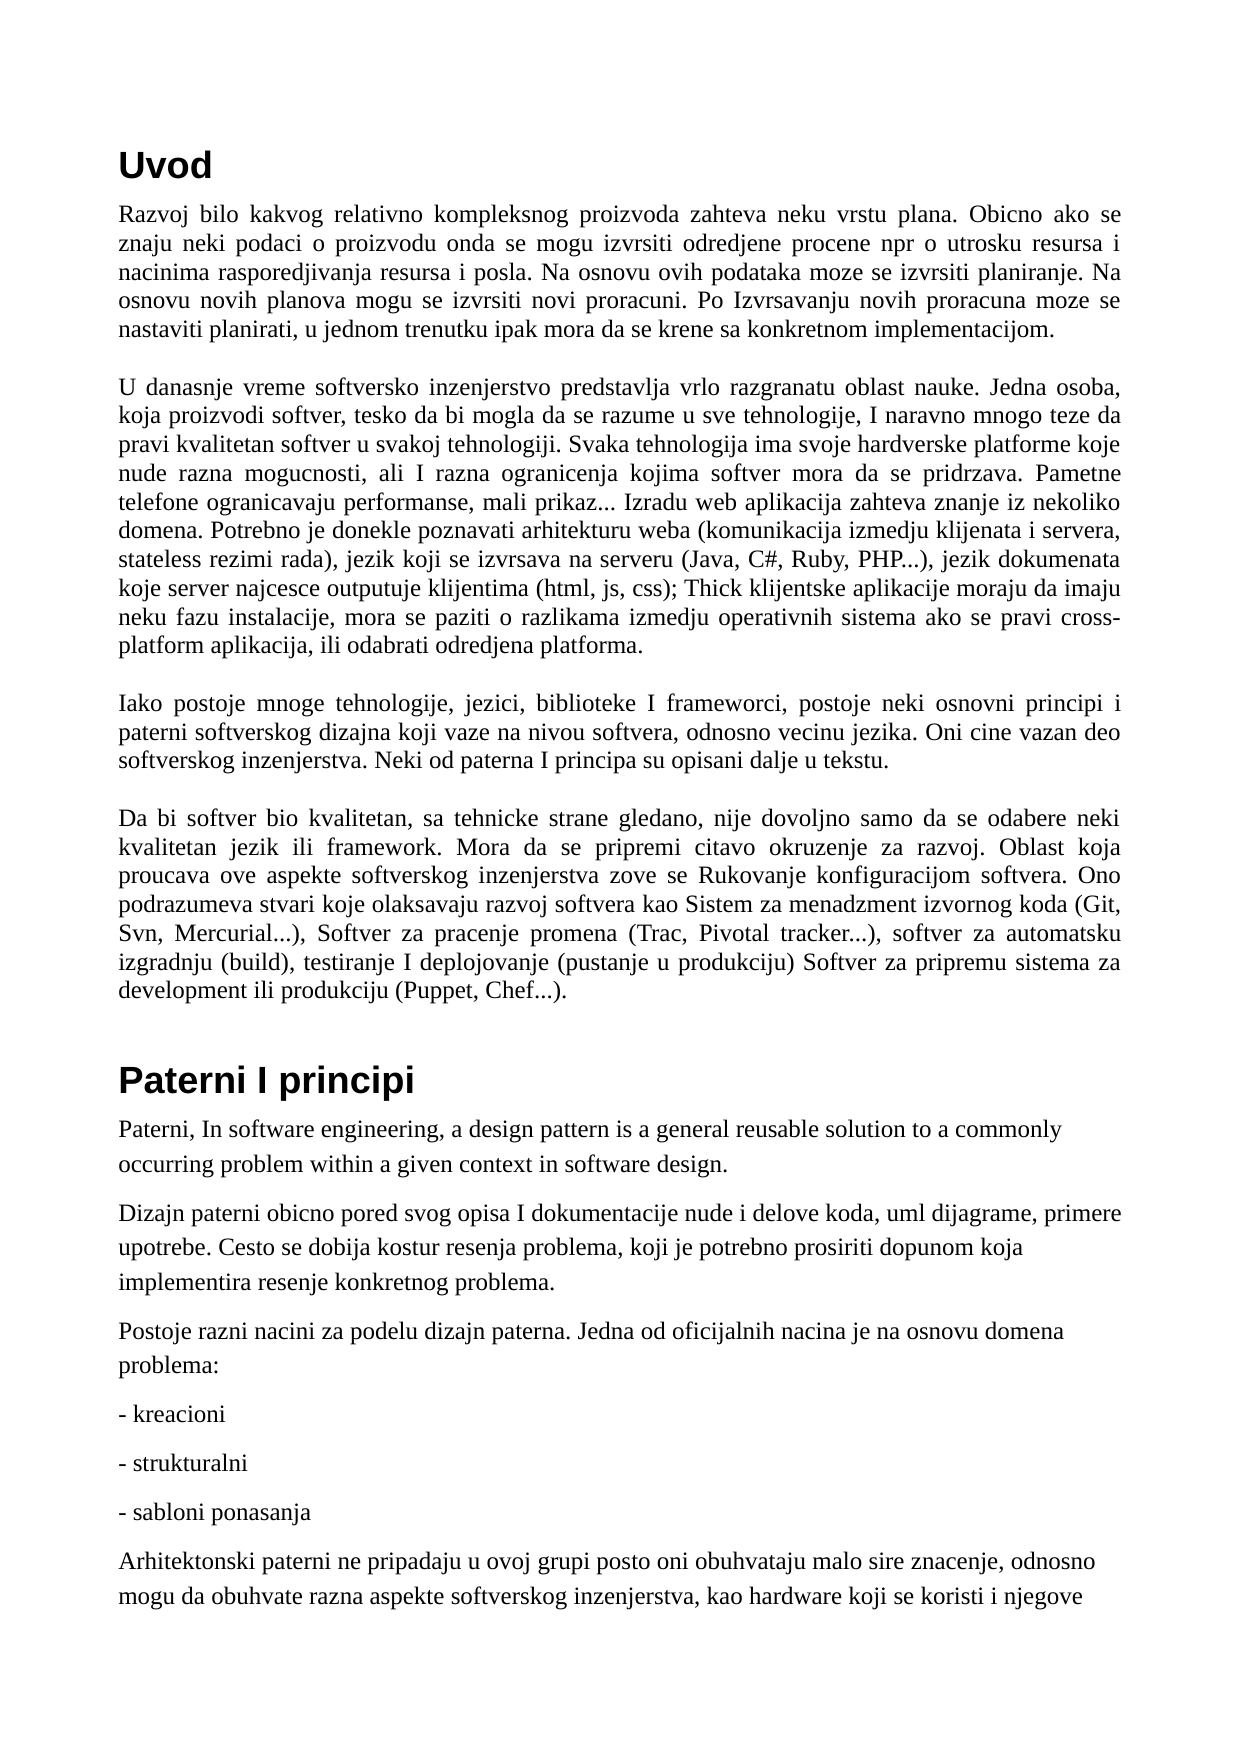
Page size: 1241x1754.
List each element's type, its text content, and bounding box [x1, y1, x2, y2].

subtitle Uvod [118, 143, 1122, 187]
text Razvoj bilo kakvog relativno kompleksnog proizvoda zahteva neku vrstu plana. Obicno ako se znaju neki podaci o proizvodu onda se mogu izvrsiti odredjene procene npr o utrosku resursa i nacinima rasporedjivanja resursa i posla. Na osnovu ovih podataka moze se izvrsiti planiranje. Na osnovu novih planova mogu se izvrsiti novi proracuni. Po Izvrsavanju novih proracuna moze se nastaviti planirati, u jednom trenutku ipak mora da se krene sa konkretnom implementacijom. [118, 199, 1122, 343]
text - sabloni ponasanja [118, 1497, 1122, 1526]
subtitle Paterni I principi [118, 1058, 1122, 1102]
text Postoje razni nacini za podelu dizajn paterna. Jedna od oficijalnih nacina je na osnovu domena problema: [118, 1316, 1122, 1379]
text Iako postoje mnoge tehnologije, jezici, biblioteke I frameworci, postoje neki osnovni principi i paterni softverskog dizajna koji vaze na nivou softvera, odnosno vecinu jezika. Oni cine vazan deo softverskog inzenjerstva. Neki od paterna I principa su opisani dalje u tekstu. [118, 688, 1122, 774]
text - strukturalni [118, 1448, 1122, 1477]
text Dizajn paterni obicno pored svog opisa I dokumentacije nude i delove koda, uml dijagrame, primere upotrebe. Cesto se dobija kostur resenja problema, koji je potrebno prosiriti dopunom koja implementira resenje konkretnog problema. [118, 1198, 1122, 1295]
text U danasnje vreme softversko inzenjerstvo predstavlja vrlo razgranatu oblast nauke. Jedna osoba, koja proizvodi softver, tesko da bi mogla da se razume u sve tehnologije, I naravno mnogo teze da pravi kvalitetan softver u svakoj tehnologiji. Svaka tehnologija ima svoje hardverske platforme koje nude razna mogucnosti, ali I razna ogranicenja kojima softver mora da se pridrzava. Pametne telefone ogranicavaju performanse, mali prikaz... Izradu web aplikacija zahteva znanje iz nekoliko domena. Potrebno je donekle poznavati arhitekturu weba (komunikacija izmedju klijenata i servera, stateless rezimi rada), jezik koji se izvrsava na serveru (Java, C#, Ruby, PHP...), jezik dokumenata koje server najcesce outputuje klijentima (html, js, css); Thick klijentske aplikacije moraju da imaju neku fazu instalacije, mora se paziti o razlikama izmedju operativnih sistema ako se pravi cross-platform aplikacija, ili odabrati odredjena platforma. [118, 372, 1122, 659]
text Da bi softver bio kvalitetan, sa tehnicke strane gledano, nije dovoljno samo da se odabere neki kvalitetan jezik ili framework. Mora da se pripremi citavo okruzenje za razvoj. Oblast koja proucava ove aspekte softverskog inzenjerstva zove se Rukovanje konfiguracijom softvera. Ono podrazumeva stvari koje olaksavaju razvoj softvera kao Sistem za menadzment izvornog koda (Git, Svn, Mercurial...), Softver za pracenje promena (Trac, Pivotal tracker...), softver za automatsku izgradnju (build), testiranje I deplojovanje (pustanje u produkciju) Softver za pripremu sistema za development ili produkciju (Puppet, Chef...). [118, 803, 1122, 1004]
text Arhitektonski paterni ne pripadaju u ovoj grupi posto oni obuhvataju malo sire znacenje, odnosno mogu da obuhvate razna aspekte softverskog inzenjerstva, kao hardware koji se koristi i njegove [118, 1546, 1122, 1610]
text - kreacioni [118, 1399, 1122, 1428]
text Paterni, In software engineering, a design pattern is a general reusable solution to a commonly occurring problem within a given context in software design. [118, 1114, 1122, 1177]
